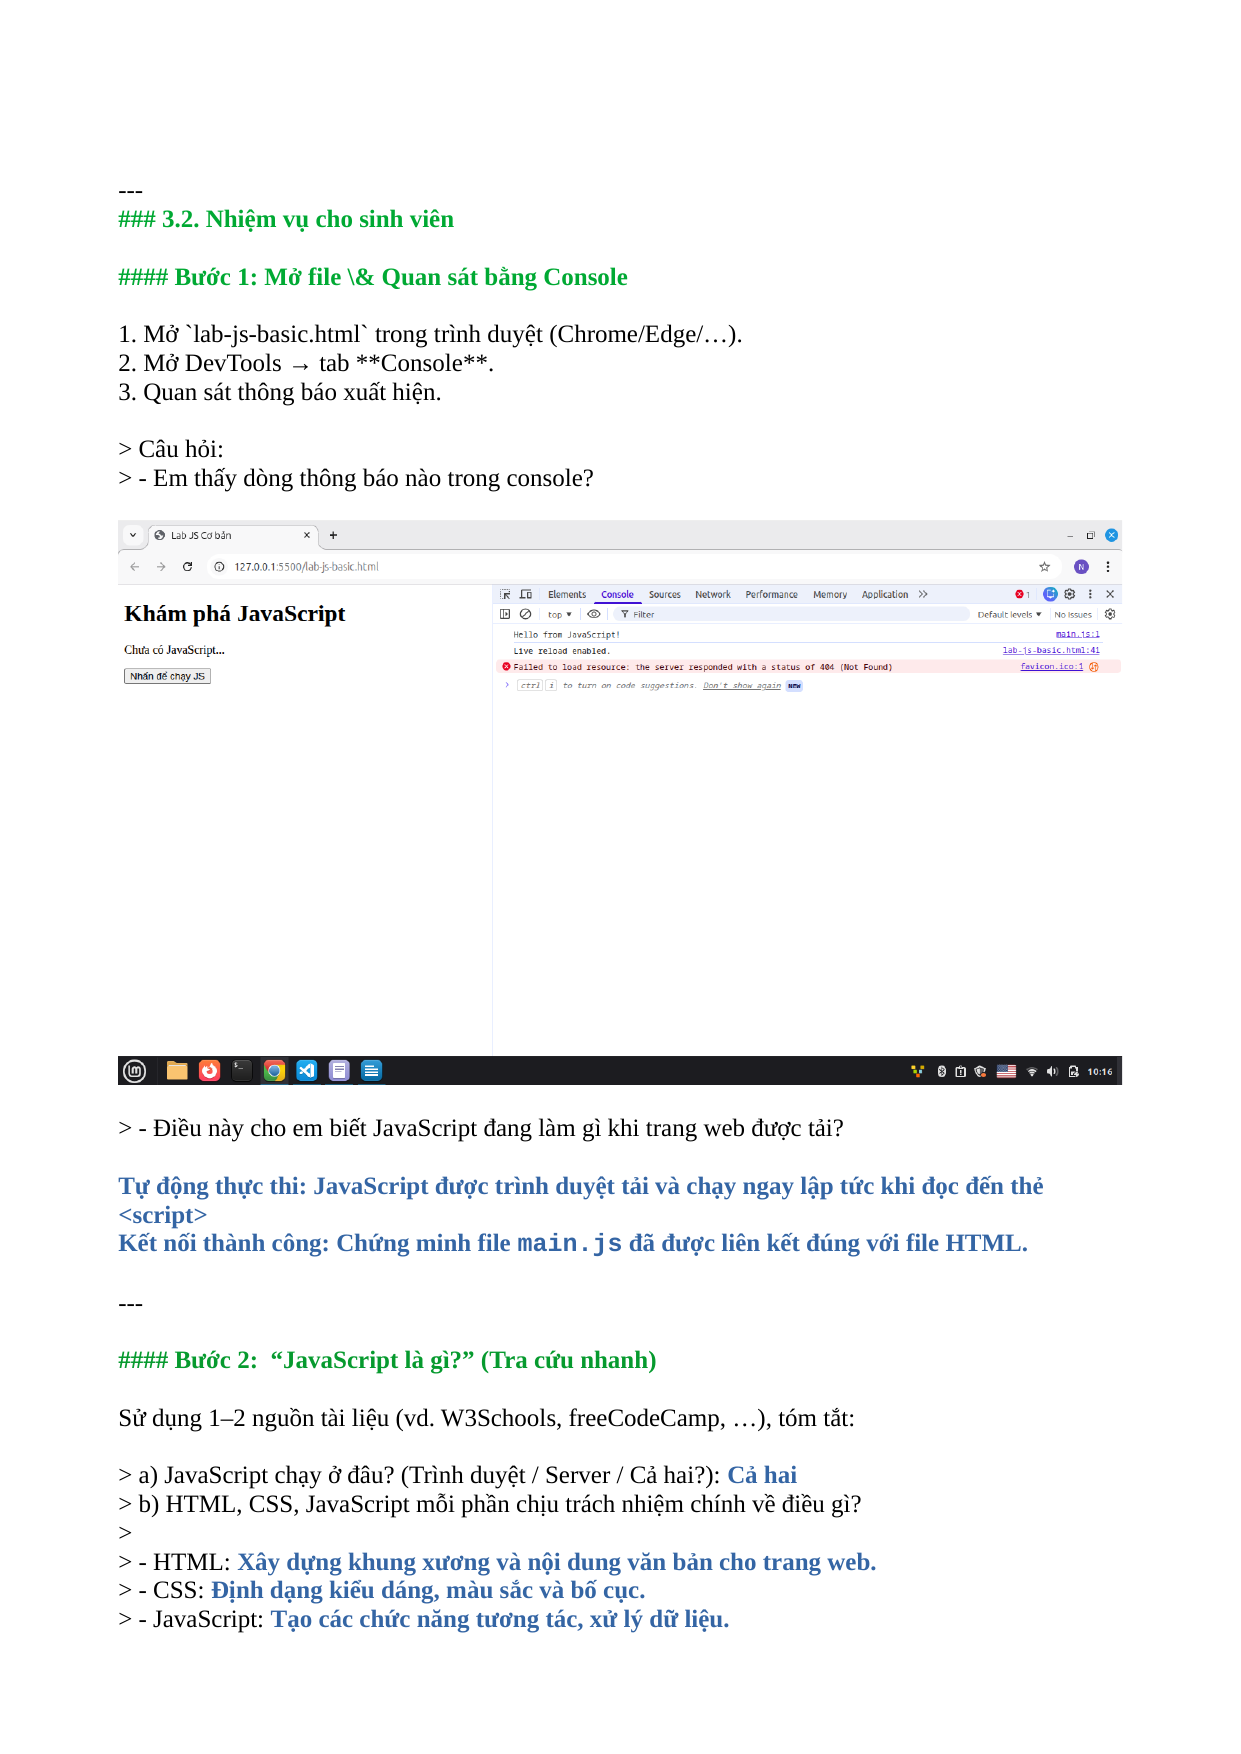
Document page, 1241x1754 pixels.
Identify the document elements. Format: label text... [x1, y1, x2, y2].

text Sử dụng 1–2 nguồn tài liệu (vd. W3Schools, freeCodeCamp, …), tóm tắt: [118, 1403, 1122, 1432]
text > - CSS: Định dạng kiểu dáng, màu sắc và bố cục. [118, 1576, 1122, 1604]
text --- [118, 176, 1122, 204]
text > Câu hỏi: [118, 434, 1122, 463]
text ### 3.2. Nhiệm vụ cho sinh viên [118, 204, 1122, 233]
picture [118, 520, 1123, 1085]
text > - Em thấy dòng thông báo nào trong console? [118, 463, 1122, 492]
text #### Bước 1: Mở file \& Quan sát bằng Console [118, 262, 1122, 291]
text > - JavaScript: Tạo các chức năng tương tác, xử lý dữ liệu. [118, 1604, 1122, 1633]
text 1. Mở `lab-js-basic.html` trong trình duyệt (Chrome/Edge/…). [118, 319, 1122, 348]
text > - HTML: Xây dựng khung xương và nội dung văn bản cho trang web. [118, 1547, 1122, 1576]
text 3. Quan sát thông báo xuất hiện. [118, 377, 1122, 406]
text #### Bước 2: “JavaScript là gì?” (Tra cứu nhanh) [118, 1346, 1122, 1374]
text Tự động thực thi: JavaScript được trình duyệt tải và chạy ngay lập tức khi đọc đến thẻ <script> [118, 1171, 1122, 1228]
text 2. Mở DevTools → tab **Console**. [118, 348, 1122, 377]
text > [118, 1518, 1122, 1547]
text > a) JavaScript chạy ở đâu? (Trình duyệt / Server / Cả hai?): Cả hai [118, 1461, 1122, 1489]
text --- [118, 1288, 1122, 1317]
text > - Điều này cho em biết JavaScript đang làm gì khi trang web được tải? [118, 1113, 1122, 1142]
text Kết nối thành công: Chứng minh file main.js đã được liên kết đúng với file HTML. [118, 1228, 1122, 1259]
text > b) HTML, CSS, JavaScript mỗi phần chịu trách nhiệm chính về điều gì? [118, 1489, 1122, 1518]
